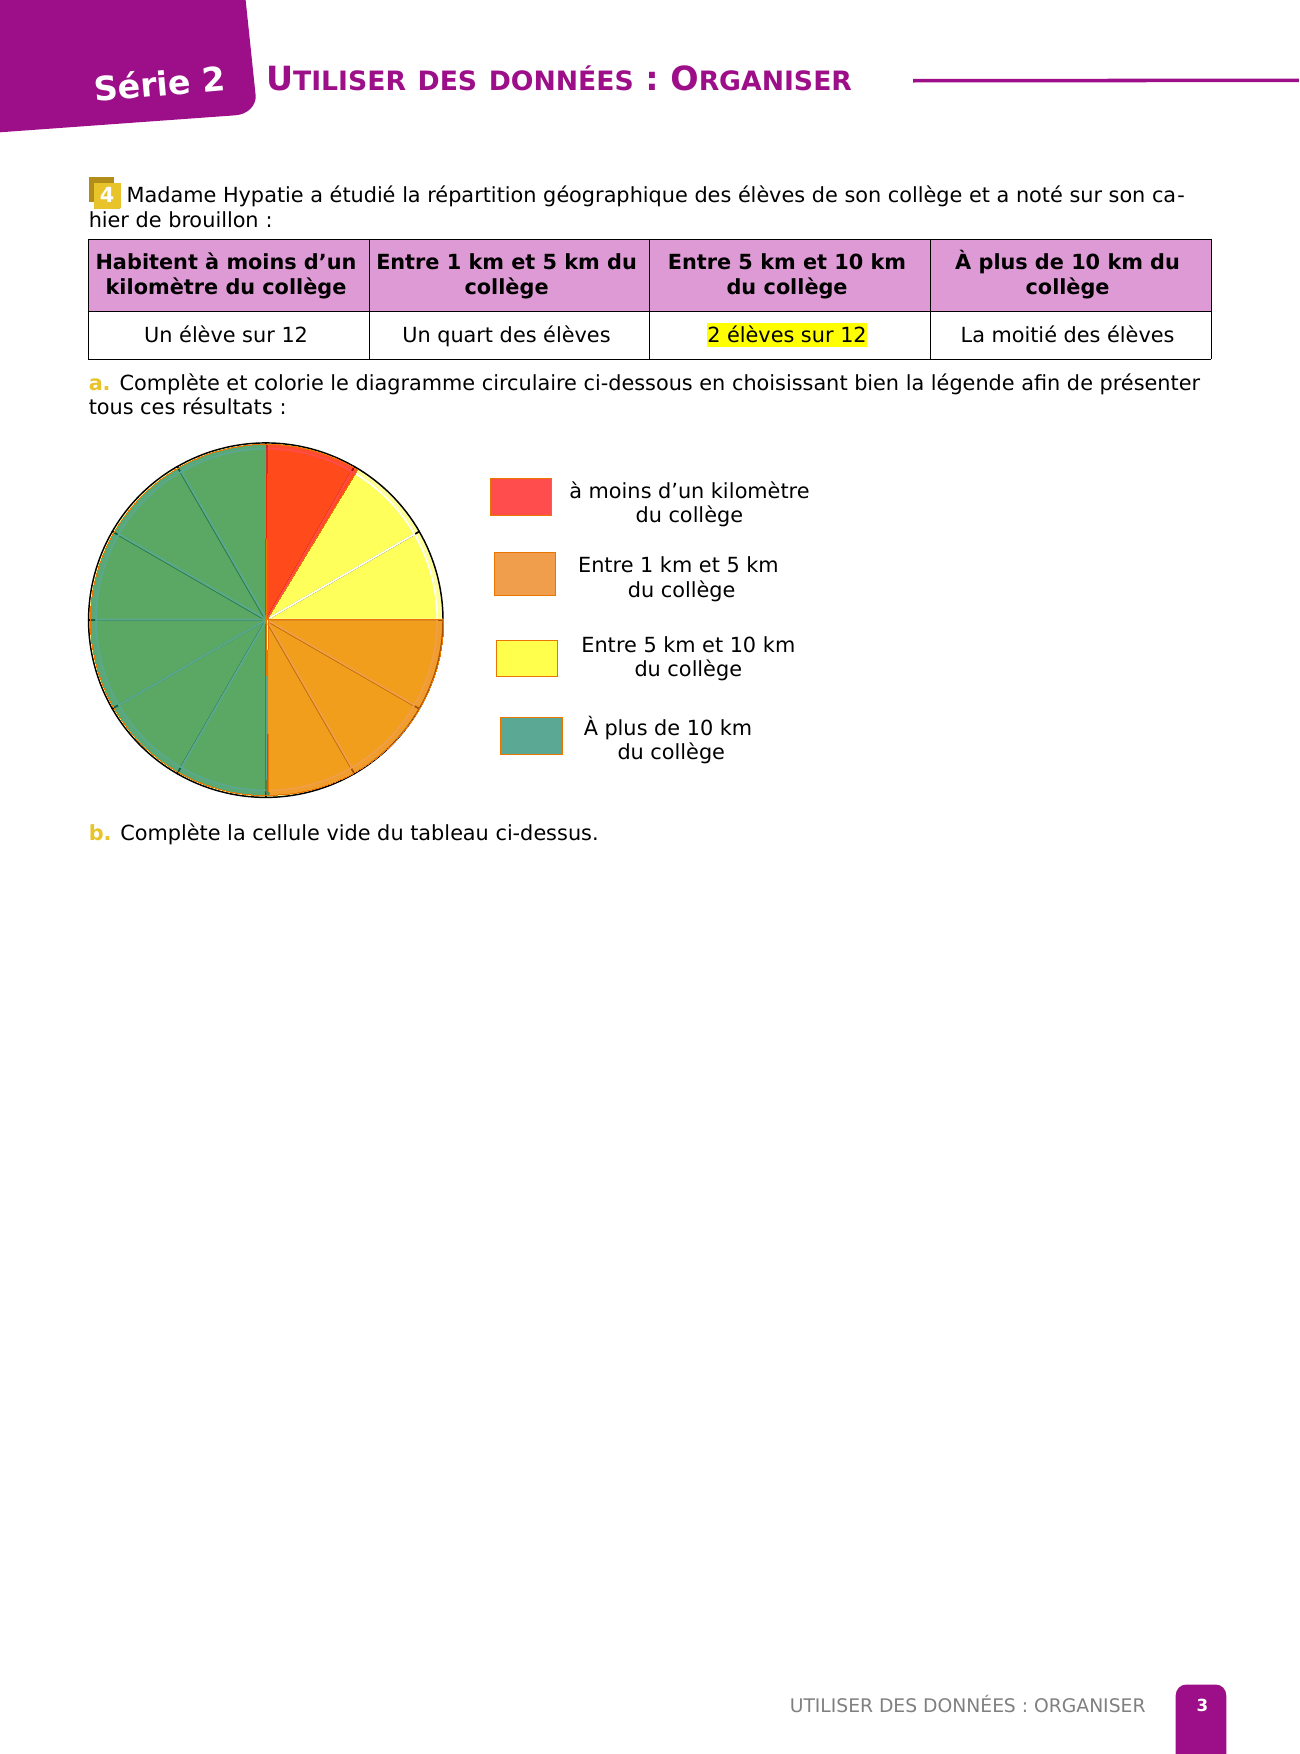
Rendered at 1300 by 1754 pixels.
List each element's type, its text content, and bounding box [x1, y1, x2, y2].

table_cell La moitié des élèves [931, 312, 1211, 359]
list Complète la cellule vide du tableau ci-dessus. [88, 821, 1211, 845]
subtitle Madame Hypatie a étudié la répartition géographique des élèves de son collège et a noté sur son ca­hier de brouillon : [88, 177, 1211, 232]
list Complète et colorie le diagramme circulaire ci-dessous en choisissant bien la légende afin de présenter tous ces résultats : [88, 371, 1211, 419]
table_header À plus de 10 km du col­lège [931, 240, 1211, 311]
table_cell Un élève sur 12 [89, 312, 369, 359]
table_cell 2 élèves sur 12 [650, 312, 930, 359]
table_header Habitent à moins d’un ki­lomètre du collège [89, 240, 369, 311]
table_cell Un quart des élèves [370, 312, 649, 359]
table_header Entre 5 km et 10 km du collège [650, 240, 930, 311]
table_header Entre 1 km et 5 km du collège [370, 240, 649, 311]
